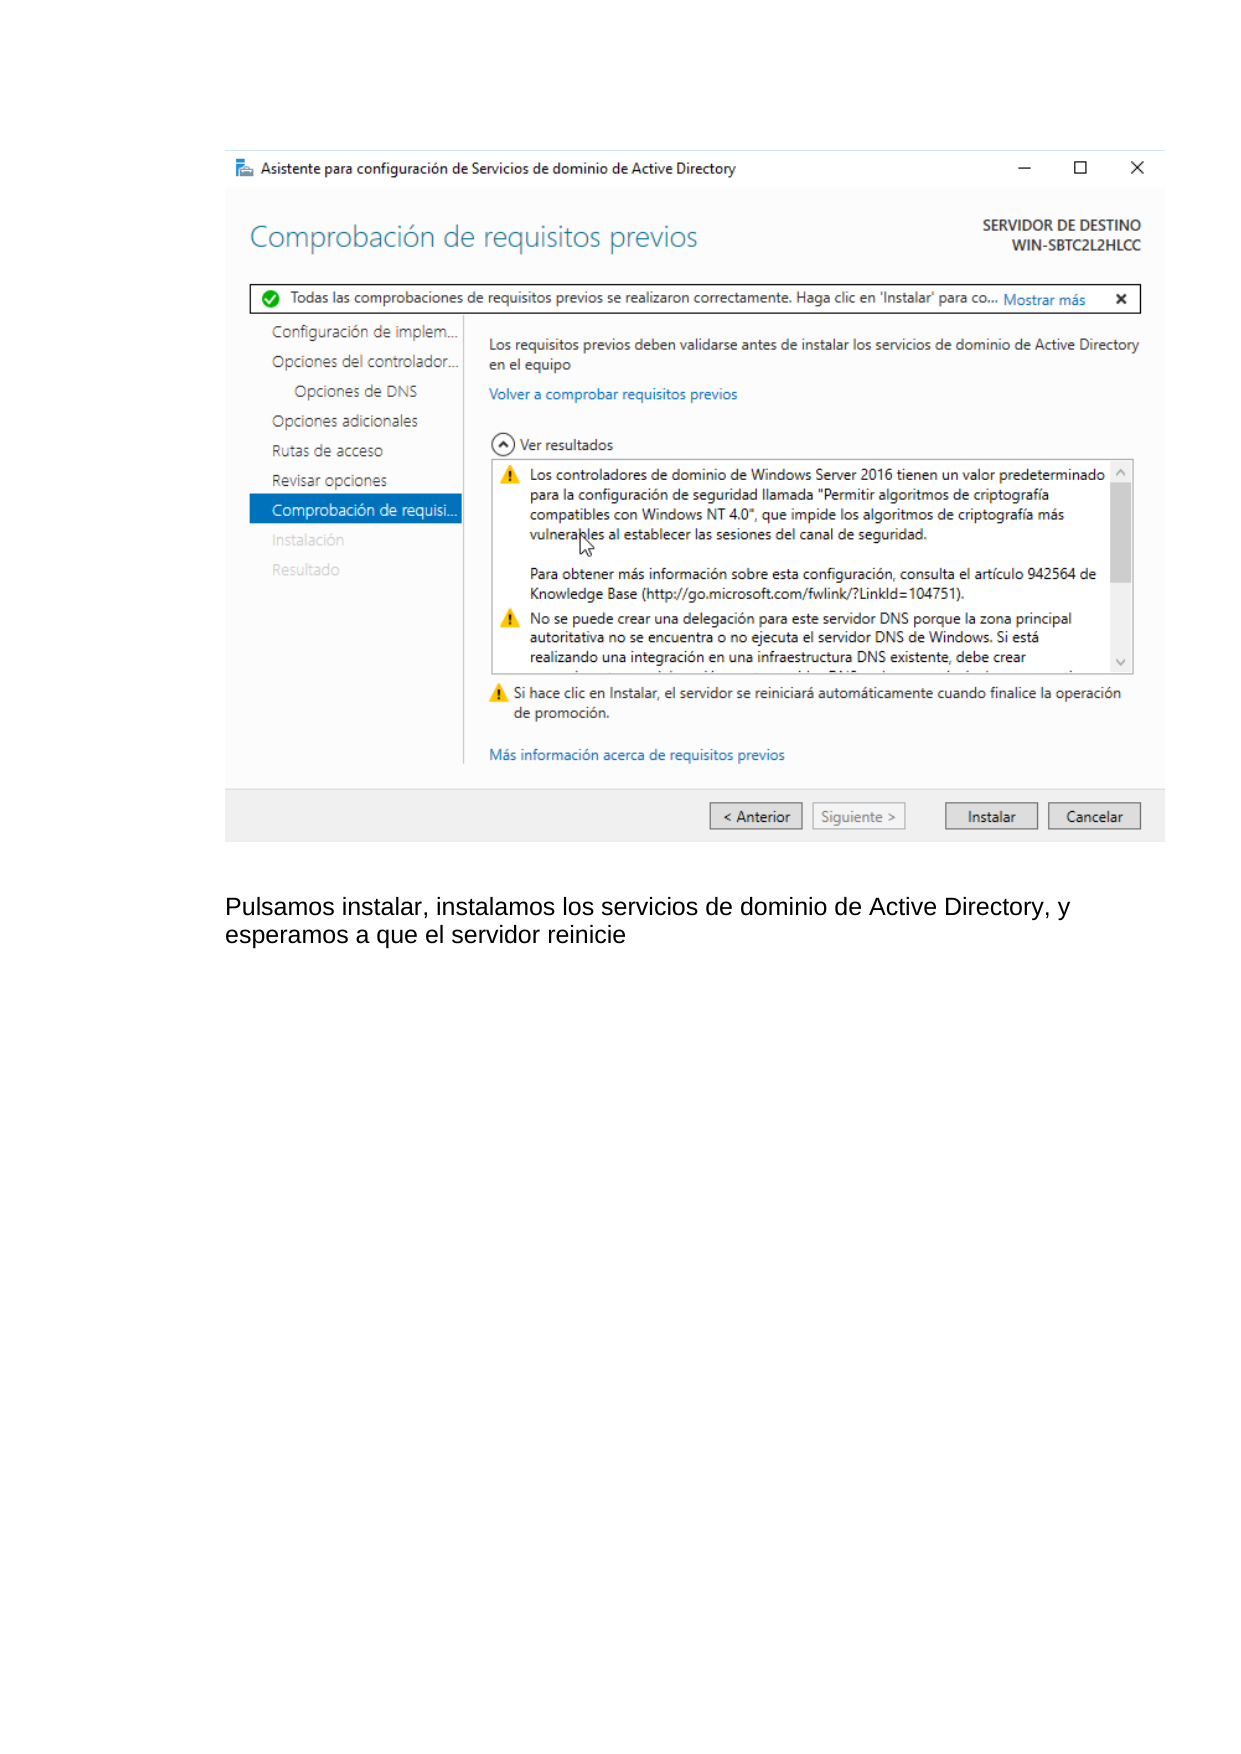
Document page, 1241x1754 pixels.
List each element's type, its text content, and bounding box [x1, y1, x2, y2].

text Pulsamos instalar, instalamos los servicios de dominio de Active Directory, y esperamos a que el servidor reinicie [225, 892, 1090, 949]
